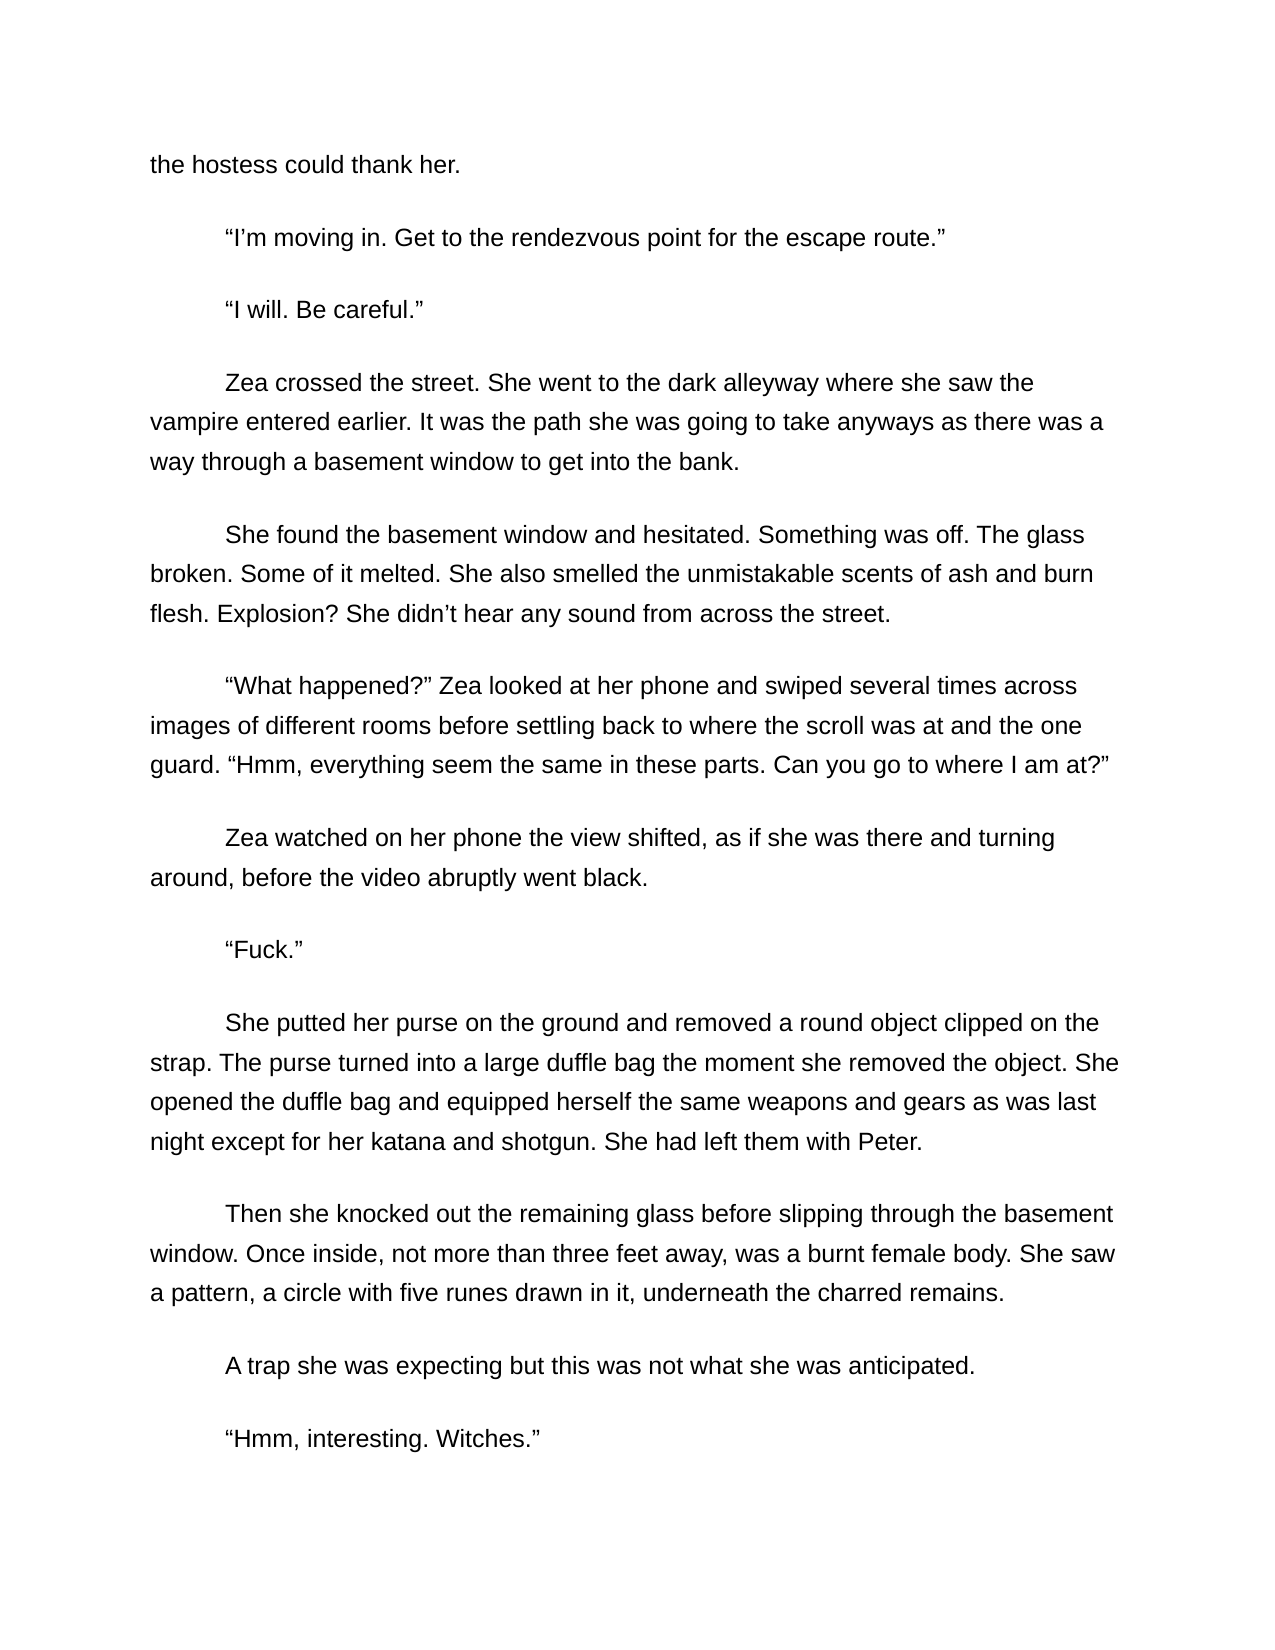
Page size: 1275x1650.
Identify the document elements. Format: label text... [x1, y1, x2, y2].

text She found the basement window and hesitated. Something was off. The glass broken. Some of it melted. She also smelled the unmistakable scents of ash and burn flesh. Explosion? She didn’t hear any sound from across the street. [150, 519, 1125, 627]
text She putted her purse on the ground and removed a round object clipped on the strap. The purse turned into a large duffle bag the moment she removed the object. She opened the duffle bag and equipped herself the same weapons and gears as was last night except for her katana and shotgun. She had left them with Peter. [150, 1008, 1125, 1155]
text “I will. Be careful.” [150, 295, 1125, 324]
text “Hmm, interesting. Witches.” [150, 1424, 1125, 1452]
text Zea watched on her phone the view shifted, as if she was there and turning around, before the video abruptly went black. [150, 823, 1125, 891]
text Zea crossed the street. She went to the dark alleyway where she saw the vampire entered earlier. It was the path she was going to take anyways as there was a way through a basement window to get into the bank. [150, 368, 1125, 476]
text Then she knocked out the remaining glass before slipping through the basement window. Once inside, not more than three feet away, was a burnt female body. She saw a pattern, a circle with five runes drawn in it, underneath the charred remains. [150, 1199, 1125, 1307]
text “Fuck.” [150, 935, 1125, 964]
text “What happened?” Zea looked at her phone and swiped several times across images of different rooms before settling back to where the scroll was at and the one guard. “Hmm, everything seem the same in these parts. Can you go to where I am at?” [150, 671, 1125, 779]
text “I’m moving in. Get to the rendezvous point for the escape route.” [150, 223, 1125, 251]
text A trap she was expecting but this was not what she was anticipated. [150, 1351, 1125, 1380]
text the hostess could thank her. [150, 150, 1125, 179]
